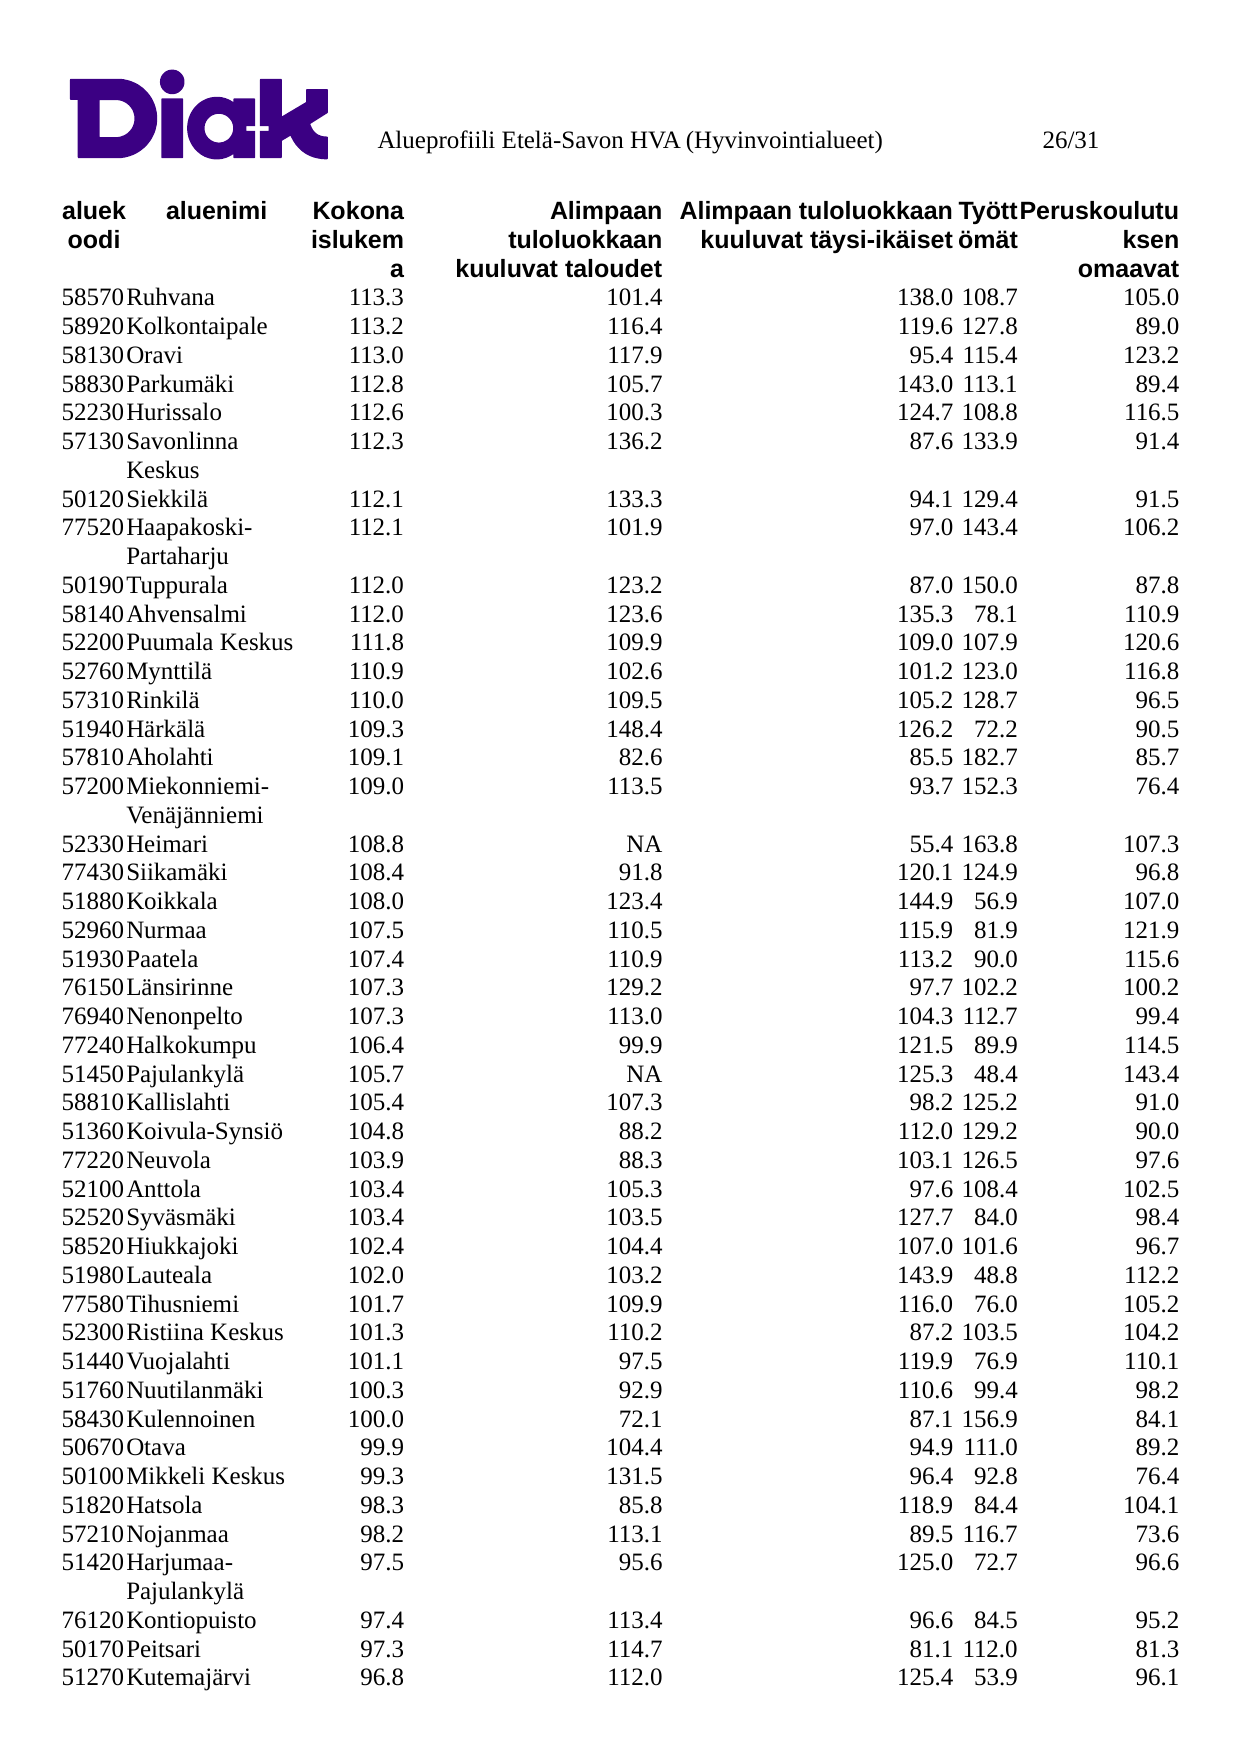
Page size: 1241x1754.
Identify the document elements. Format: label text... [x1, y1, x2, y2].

table_cell 113.3 [307, 283, 404, 311]
table_cell Miekonniemi-Venäjänniemi [126, 771, 307, 829]
table_cell 91.4 [1018, 426, 1179, 484]
table_cell 96.5 [1018, 685, 1179, 714]
table_cell Aholahti [126, 743, 307, 771]
table_cell 97.3 [307, 1634, 404, 1662]
table_cell 89.4 [1018, 369, 1179, 397]
table_cell 96.4 [662, 1461, 953, 1490]
table_cell 115.4 [953, 340, 1017, 369]
table_cell 103.4 [307, 1174, 404, 1202]
table_cell 52520 [61, 1203, 126, 1231]
table_cell 113.2 [662, 944, 953, 972]
table_cell 117.9 [404, 340, 662, 369]
table_cell 52960 [61, 915, 126, 944]
table_cell 156.9 [953, 1404, 1017, 1432]
table_cell 50190 [61, 570, 126, 599]
table_cell 57810 [61, 743, 126, 771]
table_cell Siekkilä [126, 484, 307, 512]
table_cell 119.9 [662, 1346, 953, 1375]
table_cell 92.8 [953, 1461, 1017, 1490]
table_cell 51930 [61, 944, 126, 972]
table_cell 57200 [61, 771, 126, 829]
table_cell 81.1 [662, 1634, 953, 1662]
table_cell Länsirinne [126, 973, 307, 1001]
table_cell 92.9 [404, 1375, 662, 1404]
table_cell 77580 [61, 1289, 126, 1317]
table_cell 112.1 [307, 513, 404, 570]
table_cell 112.3 [307, 426, 404, 484]
table_cell Nenonpelto [126, 1001, 307, 1030]
table_cell 51880 [61, 886, 126, 915]
table_header Alimpaan tuloluokkaan kuuluvat taloudet [404, 196, 662, 282]
table_cell 76940 [61, 1001, 126, 1030]
table_cell 97.5 [404, 1346, 662, 1375]
table_cell 85.8 [404, 1490, 662, 1519]
table_cell 58130 [61, 340, 126, 369]
table_cell Härkälä [126, 714, 307, 742]
table_header Työttömät [953, 196, 1017, 282]
table_cell 95.4 [662, 340, 953, 369]
table_cell 113.1 [404, 1519, 662, 1547]
table_cell 127.8 [953, 311, 1017, 340]
table_cell 84.5 [953, 1605, 1017, 1634]
table_cell 124.7 [662, 398, 953, 426]
table_cell 112.0 [404, 1663, 662, 1691]
table_cell 97.0 [662, 513, 953, 570]
table_cell Kolkontaipale [126, 311, 307, 340]
table_cell Savonlinna Keskus [126, 426, 307, 484]
table_cell 88.2 [404, 1116, 662, 1145]
table_cell 112.6 [307, 398, 404, 426]
table_cell 101.1 [307, 1346, 404, 1375]
table_cell 96.8 [307, 1663, 404, 1691]
table_cell 138.0 [662, 283, 953, 311]
table_cell 90.0 [1018, 1116, 1179, 1145]
table_cell 150.0 [953, 570, 1017, 599]
table_cell 87.0 [662, 570, 953, 599]
table_cell 123.0 [953, 656, 1017, 685]
table_cell 101.7 [307, 1289, 404, 1317]
table_cell 72.1 [404, 1404, 662, 1432]
table_cell 76.4 [1018, 1461, 1179, 1490]
table_cell 103.5 [953, 1318, 1017, 1346]
table_cell NA [404, 1059, 662, 1087]
table_cell 116.4 [404, 311, 662, 340]
table_cell 121.9 [1018, 915, 1179, 944]
table_cell 123.2 [1018, 340, 1179, 369]
table_cell 110.2 [404, 1318, 662, 1346]
table_cell 105.2 [1018, 1289, 1179, 1317]
table_cell 91.0 [1018, 1088, 1179, 1116]
table_cell Kutemajärvi [126, 1663, 307, 1691]
table_cell Nojanmaa [126, 1519, 307, 1547]
table_cell 143.0 [662, 369, 953, 397]
table_cell 109.3 [307, 714, 404, 742]
table_cell 143.9 [662, 1260, 953, 1289]
table_cell 77520 [61, 513, 126, 570]
table_cell Hatsola [126, 1490, 307, 1519]
table_cell 111.0 [953, 1433, 1017, 1461]
table_cell 58920 [61, 311, 126, 340]
table_cell 113.4 [404, 1605, 662, 1634]
table_cell 89.0 [1018, 311, 1179, 340]
table_cell 112.0 [953, 1634, 1017, 1662]
table_cell 109.9 [404, 1289, 662, 1317]
table_cell Koivula-Synsiö [126, 1116, 307, 1145]
table_cell Syväsmäki [126, 1203, 307, 1231]
table_cell 101.4 [404, 283, 662, 311]
table_cell 115.6 [1018, 944, 1179, 972]
table_cell 76150 [61, 973, 126, 1001]
table_cell 98.2 [1018, 1375, 1179, 1404]
table_cell 143.4 [953, 513, 1017, 570]
table_cell 116.0 [662, 1289, 953, 1317]
table_cell 125.3 [662, 1059, 953, 1087]
table_cell 118.9 [662, 1490, 953, 1519]
table_cell 52300 [61, 1318, 126, 1346]
table_cell 104.3 [662, 1001, 953, 1030]
table_cell 98.2 [662, 1088, 953, 1116]
table_cell 98.2 [307, 1519, 404, 1547]
table_cell 51440 [61, 1346, 126, 1375]
table_cell 125.0 [662, 1548, 953, 1605]
table_cell Ruhvana [126, 283, 307, 311]
table_cell 108.7 [953, 283, 1017, 311]
table_cell Kulennoinen [126, 1404, 307, 1432]
table_cell 87.8 [1018, 570, 1179, 599]
table_cell 133.9 [953, 426, 1017, 484]
table_cell 123.2 [404, 570, 662, 599]
table_cell 81.9 [953, 915, 1017, 944]
table_cell 104.8 [307, 1116, 404, 1145]
table_cell 106.2 [1018, 513, 1179, 570]
table_cell 97.5 [307, 1548, 404, 1605]
table_cell 112.0 [307, 599, 404, 627]
table_cell 99.9 [404, 1030, 662, 1059]
table_cell 124.9 [953, 858, 1017, 886]
table_cell 95.6 [404, 1548, 662, 1605]
table_cell 91.8 [404, 858, 662, 886]
table_cell 96.6 [1018, 1548, 1179, 1605]
table_cell Anttola [126, 1174, 307, 1202]
table_header Kokonaislukema [307, 196, 404, 282]
table_cell 96.6 [662, 1605, 953, 1634]
table_cell Parkumäki [126, 369, 307, 397]
table_cell 58140 [61, 599, 126, 627]
table_cell 144.9 [662, 886, 953, 915]
table_cell 109.1 [307, 743, 404, 771]
table_cell Neuvola [126, 1145, 307, 1174]
table_cell Siikamäki [126, 858, 307, 886]
table_cell 51270 [61, 1663, 126, 1691]
table_cell 110.9 [307, 656, 404, 685]
table_cell 102.0 [307, 1260, 404, 1289]
table_cell 105.0 [1018, 283, 1179, 311]
table_cell 87.2 [662, 1318, 953, 1346]
table_cell 101.9 [404, 513, 662, 570]
table_cell 107.0 [662, 1231, 953, 1260]
table_cell 96.8 [1018, 858, 1179, 886]
table_cell 94.1 [662, 484, 953, 512]
table_cell 108.0 [307, 886, 404, 915]
table_cell 102.6 [404, 656, 662, 685]
table_cell 100.2 [1018, 973, 1179, 1001]
table_cell 51940 [61, 714, 126, 742]
table_cell 126.2 [662, 714, 953, 742]
table_cell Paatela [126, 944, 307, 972]
table_cell 107.3 [404, 1088, 662, 1116]
table_cell 56.9 [953, 886, 1017, 915]
table_cell 103.5 [404, 1203, 662, 1231]
table_cell 84.0 [953, 1203, 1017, 1231]
table_cell 120.1 [662, 858, 953, 886]
table_cell 76.0 [953, 1289, 1017, 1317]
table_cell 104.4 [404, 1433, 662, 1461]
table_cell 95.2 [1018, 1605, 1179, 1634]
table_cell 57210 [61, 1519, 126, 1547]
table_cell 99.9 [307, 1433, 404, 1461]
table_cell 99.4 [953, 1375, 1017, 1404]
table_cell 76120 [61, 1605, 126, 1634]
table_cell 73.6 [1018, 1519, 1179, 1547]
table_cell 116.8 [1018, 656, 1179, 685]
table_cell 50670 [61, 1433, 126, 1461]
table_cell 113.0 [404, 1001, 662, 1030]
table_cell 87.1 [662, 1404, 953, 1432]
table_cell 112.8 [307, 369, 404, 397]
table_cell 116.7 [953, 1519, 1017, 1547]
table_cell Kallislahti [126, 1088, 307, 1116]
table_cell 104.1 [1018, 1490, 1179, 1519]
table_cell 110.9 [404, 944, 662, 972]
table_cell Halkokumpu [126, 1030, 307, 1059]
table_cell 110.1 [1018, 1346, 1179, 1375]
table_cell 87.6 [662, 426, 953, 484]
table_cell Harjumaa-Pajulankylä [126, 1548, 307, 1605]
table_cell 58830 [61, 369, 126, 397]
table_cell 121.5 [662, 1030, 953, 1059]
table_cell 106.4 [307, 1030, 404, 1059]
table_cell 123.4 [404, 886, 662, 915]
table_cell 99.3 [307, 1461, 404, 1490]
table_cell 109.0 [307, 771, 404, 829]
table_cell 110.5 [404, 915, 662, 944]
table_cell 123.6 [404, 599, 662, 627]
table_cell 119.6 [662, 311, 953, 340]
table_cell 108.4 [953, 1174, 1017, 1202]
table_cell 115.9 [662, 915, 953, 944]
table_cell 72.2 [953, 714, 1017, 742]
table_cell 102.5 [1018, 1174, 1179, 1202]
table_cell Haapakoski-Partaharju [126, 513, 307, 570]
table_cell 98.3 [307, 1490, 404, 1519]
table_cell 143.4 [1018, 1059, 1179, 1087]
table_cell 182.7 [953, 743, 1017, 771]
table_cell 109.5 [404, 685, 662, 714]
table_cell 113.5 [404, 771, 662, 829]
table_cell Kontiopuisto [126, 1605, 307, 1634]
table_cell 51450 [61, 1059, 126, 1087]
table_cell 102.2 [953, 973, 1017, 1001]
table_cell 89.5 [662, 1519, 953, 1547]
table_cell 103.2 [404, 1260, 662, 1289]
table_cell Tuppurala [126, 570, 307, 599]
table_cell 112.0 [307, 570, 404, 599]
table_cell 84.4 [953, 1490, 1017, 1519]
table_cell 108.4 [307, 858, 404, 886]
table_cell 50120 [61, 484, 126, 512]
table_cell 82.6 [404, 743, 662, 771]
table_cell 93.7 [662, 771, 953, 829]
table_cell 103.1 [662, 1145, 953, 1174]
table_cell 109.0 [662, 628, 953, 656]
table_cell 129.4 [953, 484, 1017, 512]
table_cell 113.0 [307, 340, 404, 369]
table_cell 77220 [61, 1145, 126, 1174]
table_cell 107.9 [953, 628, 1017, 656]
table_cell Tihusniemi [126, 1289, 307, 1317]
table_cell 129.2 [953, 1116, 1017, 1145]
table_cell 110.9 [1018, 599, 1179, 627]
table_cell 107.3 [1018, 829, 1179, 857]
table_cell Hiukkajoki [126, 1231, 307, 1260]
table_cell Puumala Keskus [126, 628, 307, 656]
table_cell 51760 [61, 1375, 126, 1404]
table_header aluenimi [126, 196, 307, 282]
table_cell 81.3 [1018, 1634, 1179, 1662]
table_cell 107.0 [1018, 886, 1179, 915]
table_cell Otava [126, 1433, 307, 1461]
table_cell 97.7 [662, 973, 953, 1001]
table_cell 90.5 [1018, 714, 1179, 742]
table_cell 52200 [61, 628, 126, 656]
table_header Alimpaan tuloluokkaan kuuluvat täysi-ikäiset [662, 196, 953, 282]
table_cell Peitsari [126, 1634, 307, 1662]
table_cell 51980 [61, 1260, 126, 1289]
table_cell 96.7 [1018, 1231, 1179, 1260]
table_cell 97.6 [1018, 1145, 1179, 1174]
table_cell 101.3 [307, 1318, 404, 1346]
table_cell 112.7 [953, 1001, 1017, 1030]
table_cell 100.3 [307, 1375, 404, 1404]
table_cell 52330 [61, 829, 126, 857]
table_cell Ahvensalmi [126, 599, 307, 627]
table_cell 97.4 [307, 1605, 404, 1634]
table_cell Heimari [126, 829, 307, 857]
table_cell 101.2 [662, 656, 953, 685]
table_cell 107.3 [307, 1001, 404, 1030]
table_cell Nuutilanmäki [126, 1375, 307, 1404]
table_cell 135.3 [662, 599, 953, 627]
table_cell 91.5 [1018, 484, 1179, 512]
table_cell 104.2 [1018, 1318, 1179, 1346]
table_cell 126.5 [953, 1145, 1017, 1174]
table_cell 116.5 [1018, 398, 1179, 426]
table_cell 51820 [61, 1490, 126, 1519]
table_cell 77240 [61, 1030, 126, 1059]
table_cell 58570 [61, 283, 126, 311]
table_cell 102.4 [307, 1231, 404, 1260]
table_cell 48.4 [953, 1059, 1017, 1087]
table_cell Lauteala [126, 1260, 307, 1289]
table_cell 152.3 [953, 771, 1017, 829]
table_cell 112.0 [662, 1116, 953, 1145]
table_cell Koikkala [126, 886, 307, 915]
table_cell 120.6 [1018, 628, 1179, 656]
table_cell 51420 [61, 1548, 126, 1605]
table_cell 48.8 [953, 1260, 1017, 1289]
table_cell 57310 [61, 685, 126, 714]
table_cell 108.8 [953, 398, 1017, 426]
table_cell 114.5 [1018, 1030, 1179, 1059]
table_cell 105.7 [404, 369, 662, 397]
table_cell 77430 [61, 858, 126, 886]
table_cell 53.9 [953, 1663, 1017, 1691]
table_cell 55.4 [662, 829, 953, 857]
table_cell 96.1 [1018, 1663, 1179, 1691]
table_cell 51360 [61, 1116, 126, 1145]
table_cell 85.7 [1018, 743, 1179, 771]
table_cell 105.3 [404, 1174, 662, 1202]
table_cell Mikkeli Keskus [126, 1461, 307, 1490]
table_cell 89.9 [953, 1030, 1017, 1059]
table_cell 107.4 [307, 944, 404, 972]
table_cell 104.4 [404, 1231, 662, 1260]
table_cell Pajulankylä [126, 1059, 307, 1087]
table_cell 148.4 [404, 714, 662, 742]
table_cell 103.4 [307, 1203, 404, 1231]
table_cell 110.0 [307, 685, 404, 714]
table_cell 129.2 [404, 973, 662, 1001]
table_header aluekoodi [61, 196, 126, 282]
table_header Peruskoulutuksen omaavat [1018, 196, 1179, 282]
table_cell 72.7 [953, 1548, 1017, 1605]
table_cell 78.1 [953, 599, 1017, 627]
table_cell Ristiina Keskus [126, 1318, 307, 1346]
table_cell Hurissalo [126, 398, 307, 426]
table_cell 100.3 [404, 398, 662, 426]
table_cell 76.9 [953, 1346, 1017, 1375]
table_cell 109.9 [404, 628, 662, 656]
table_cell 58810 [61, 1088, 126, 1116]
table_cell 110.6 [662, 1375, 953, 1404]
table_cell Vuojalahti [126, 1346, 307, 1375]
table_cell 105.7 [307, 1059, 404, 1087]
table_cell 136.2 [404, 426, 662, 484]
table_cell 52760 [61, 656, 126, 685]
table_cell 163.8 [953, 829, 1017, 857]
table_cell 112.1 [307, 484, 404, 512]
table_cell 98.4 [1018, 1203, 1179, 1231]
table_cell 103.9 [307, 1145, 404, 1174]
table_cell 84.1 [1018, 1404, 1179, 1432]
table_cell 52100 [61, 1174, 126, 1202]
table_cell 113.2 [307, 311, 404, 340]
table_cell 89.2 [1018, 1433, 1179, 1461]
table_cell 50170 [61, 1634, 126, 1662]
table_cell 97.6 [662, 1174, 953, 1202]
table_cell 113.1 [953, 369, 1017, 397]
table_cell 76.4 [1018, 771, 1179, 829]
table_cell NA [404, 829, 662, 857]
table_cell 125.4 [662, 1663, 953, 1691]
table_cell 88.3 [404, 1145, 662, 1174]
table_cell Rinkilä [126, 685, 307, 714]
table_cell 112.2 [1018, 1260, 1179, 1289]
table_cell 94.9 [662, 1433, 953, 1461]
table_cell 99.4 [1018, 1001, 1179, 1030]
table_cell 133.3 [404, 484, 662, 512]
table_cell 107.3 [307, 973, 404, 1001]
table_cell Mynttilä [126, 656, 307, 685]
table_cell 125.2 [953, 1088, 1017, 1116]
table_cell Oravi [126, 340, 307, 369]
table_cell 100.0 [307, 1404, 404, 1432]
table_cell 57130 [61, 426, 126, 484]
table_cell 114.7 [404, 1634, 662, 1662]
table_cell 50100 [61, 1461, 126, 1490]
table_cell 111.8 [307, 628, 404, 656]
table_cell 127.7 [662, 1203, 953, 1231]
table_cell 52230 [61, 398, 126, 426]
table_cell 108.8 [307, 829, 404, 857]
table_cell 85.5 [662, 743, 953, 771]
table_cell 58520 [61, 1231, 126, 1260]
table_cell 105.2 [662, 685, 953, 714]
table_cell 105.4 [307, 1088, 404, 1116]
table_cell 131.5 [404, 1461, 662, 1490]
table_cell 101.6 [953, 1231, 1017, 1260]
table_cell 58430 [61, 1404, 126, 1432]
table_cell Nurmaa [126, 915, 307, 944]
table_cell 90.0 [953, 944, 1017, 972]
table_cell 107.5 [307, 915, 404, 944]
table_cell 128.7 [953, 685, 1017, 714]
